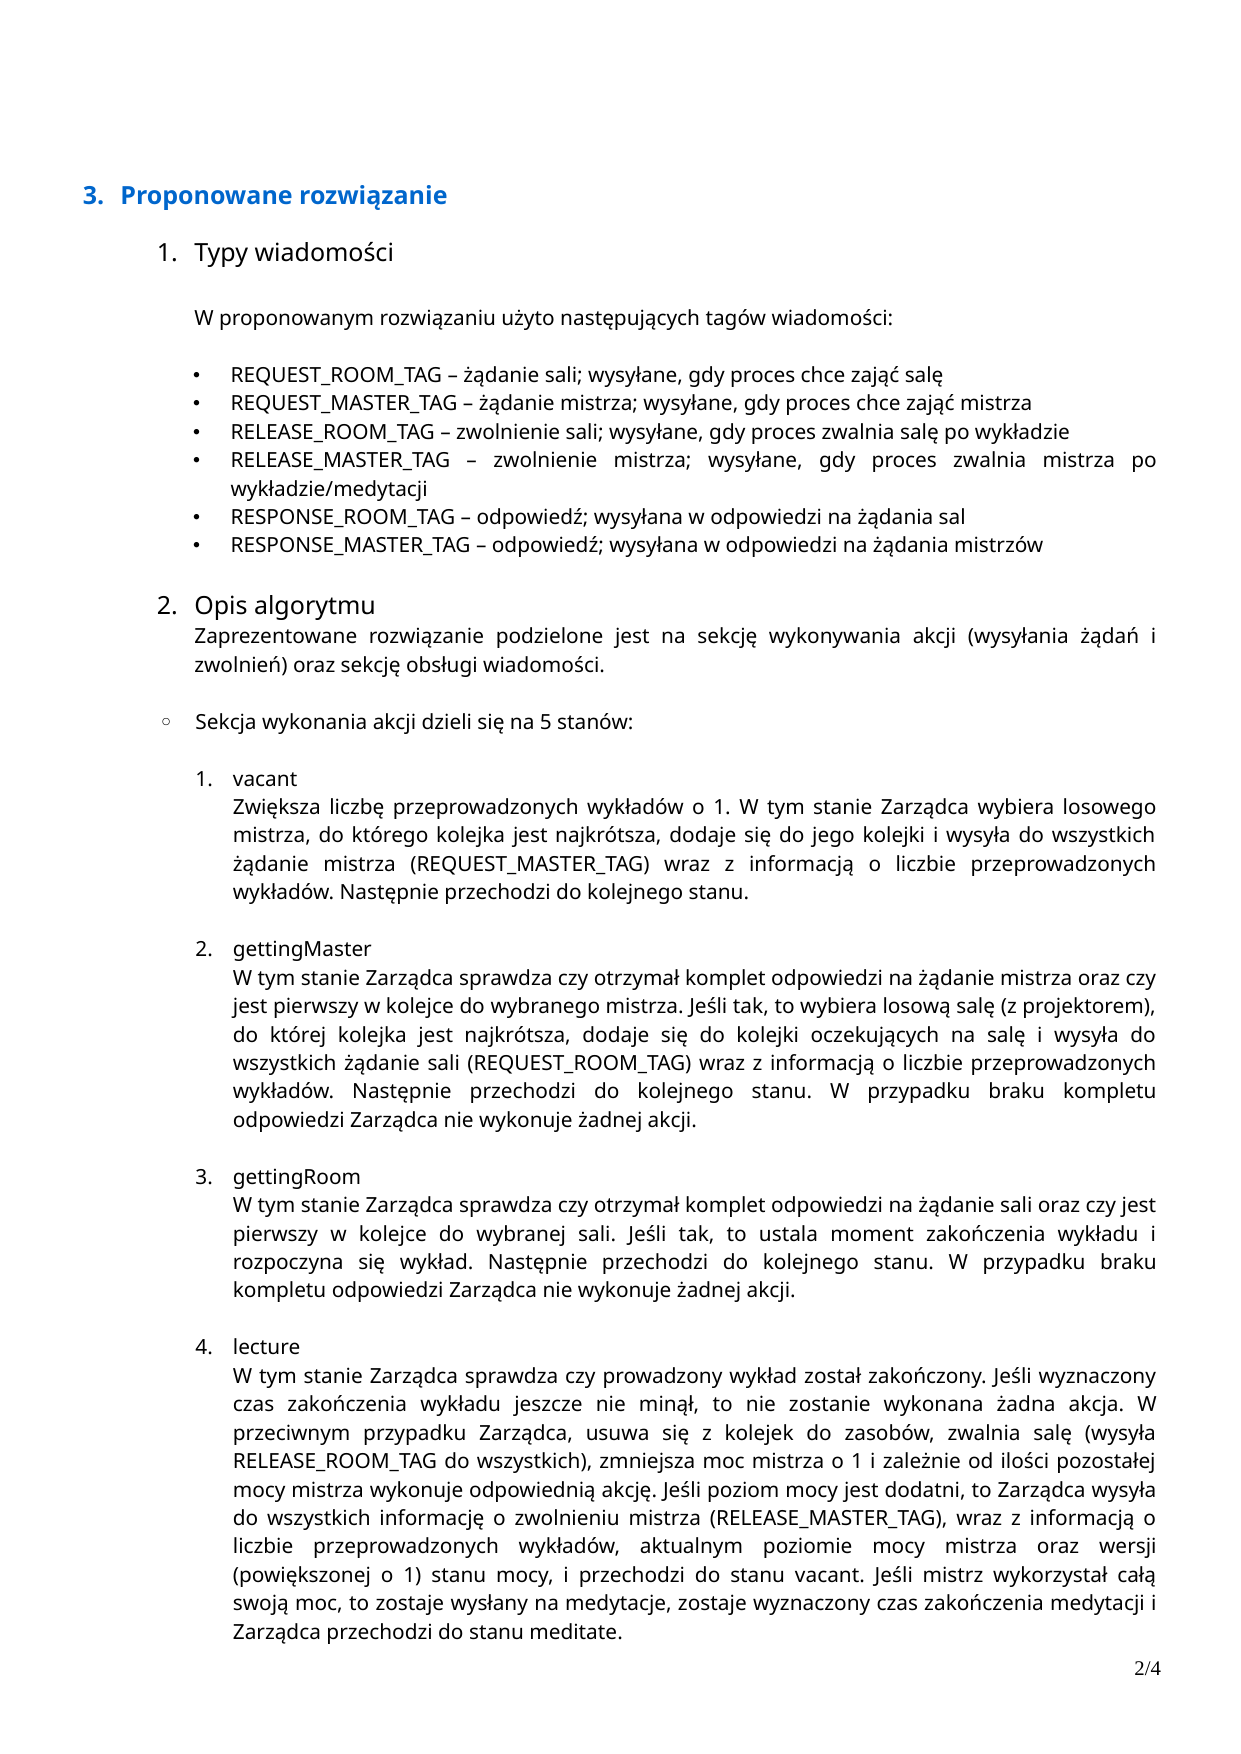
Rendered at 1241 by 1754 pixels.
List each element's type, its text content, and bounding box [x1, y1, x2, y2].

list Zwiększa liczbę przeprowadzonych wykładów o 1. W tym stanie Zarządca wybiera losowego mistrza, do którego kolejka jest najkrótsza, dodaje się do jego kolejki i wysyła do wszystkich żądanie mistrza (REQUEST_MASTER_TAG) wraz z informacją o liczbie przeprowadzonych wykładów. Następnie przechodzi do kolejnego stanu. [195, 792, 1157, 906]
list gettingMaster [195, 934, 1157, 963]
list W tym stanie Zarządca sprawdza czy otrzymał komplet odpowiedzi na żądanie sali oraz czy jest pierwszy w kolejce do wybranej sali. Jeśli tak, to ustala moment zakończenia wykładu i rozpoczyna się wykład. Następnie przechodzi do kolejnego stanu. W przypadku braku kompletu odpowiedzi Zarządca nie wykonuje żadnej akcji. [195, 1190, 1157, 1304]
list Zaprezentowane rozwiązanie podzielone jest na sekcję wykonywania akcji (wysyłania żądań i zwolnień) oraz sekcję obsługi wiadomości. [157, 622, 1157, 678]
list gettingRoom [195, 1162, 1157, 1190]
list W proponowanym rozwiązaniu użyto następujących tagów wiadomości: [157, 303, 1157, 332]
list Opis algorytmu [157, 587, 1157, 622]
list vacant [195, 764, 1157, 792]
list W tym stanie Zarządca sprawdza czy otrzymał komplet odpowiedzi na żądanie mistrza oraz czy jest pierwszy w kolejce do wybranego mistrza. Jeśli tak, to wybiera losową salę (z projektorem), do której kolejka jest najkrótsza, dodaje się do kolejki oczekujących na salę i wysyła do wszystkich żądanie sali (REQUEST_ROOM_TAG) wraz z informacją o liczbie przeprowadzonych wykładów. Następnie przechodzi do kolejnego stanu. W przypadku braku kompletu odpowiedzi Zarządca nie wykonuje żadnej akcji. [195, 963, 1157, 1133]
list REQUEST_MASTER_TAG – żądanie mistrza; wysyłane, gdy proces chce zająć mistrza [193, 388, 1157, 417]
list Sekcja wykonania akcji dzieli się na 5 stanów: [158, 707, 1157, 735]
list REQUEST_ROOM_TAG – żądanie sali; wysyłane, gdy proces chce zająć salę [193, 360, 1157, 388]
list RESPONSE_ROOM_TAG – odpowiedź; wysyłana w odpowiedzi na żądania sal [193, 502, 1157, 531]
subtitle Proponowane rozwiązanie [83, 178, 1157, 212]
list RELEASE_ROOM_TAG – zwolnienie sali; wysyłane, gdy proces zwalnia salę po wykładzie [193, 417, 1157, 445]
list W tym stanie Zarządca sprawdza czy prowadzony wykład został zakończony. Jeśli wyznaczony czas zakończenia wykładu jeszcze nie minął, to nie zostanie wykonana żadna akcja. W przeciwnym przypadku Zarządca, usuwa się z kolejek do zasobów, zwalnia salę (wysyła RELEASE_ROOM_TAG do wszystkich), zmniejsza moc mistrza o 1 i zależnie od ilości pozostałej mocy mistrza wykonuje odpowiednią akcję. Jeśli poziom mocy jest dodatni, to Zarządca wysyła do wszystkich informację o zwolnieniu mistrza (RELEASE_MASTER_TAG), wraz z informacją o liczbie przeprowadzonych wykładów, aktualnym poziomie mocy mistrza oraz wersji (powiększonej o 1) stanu mocy, i przechodzi do stanu vacant. Jeśli mistrz wykorzystał całą swoją moc, to zostaje wysłany na medytacje, zostaje wyznaczony czas zakończenia medytacji i Zarządca przechodzi do stanu meditate. [195, 1361, 1157, 1645]
list Typy wiadomości [157, 235, 1157, 269]
list RESPONSE_MASTER_TAG – odpowiedź; wysyłana w odpowiedzi na żądania mistrzów [193, 531, 1157, 559]
list lecture [195, 1332, 1157, 1361]
list RELEASE_MASTER_TAG – zwolnienie mistrza; wysyłane, gdy proces zwalnia mistrza po wykładzie/medytacji [193, 445, 1157, 502]
